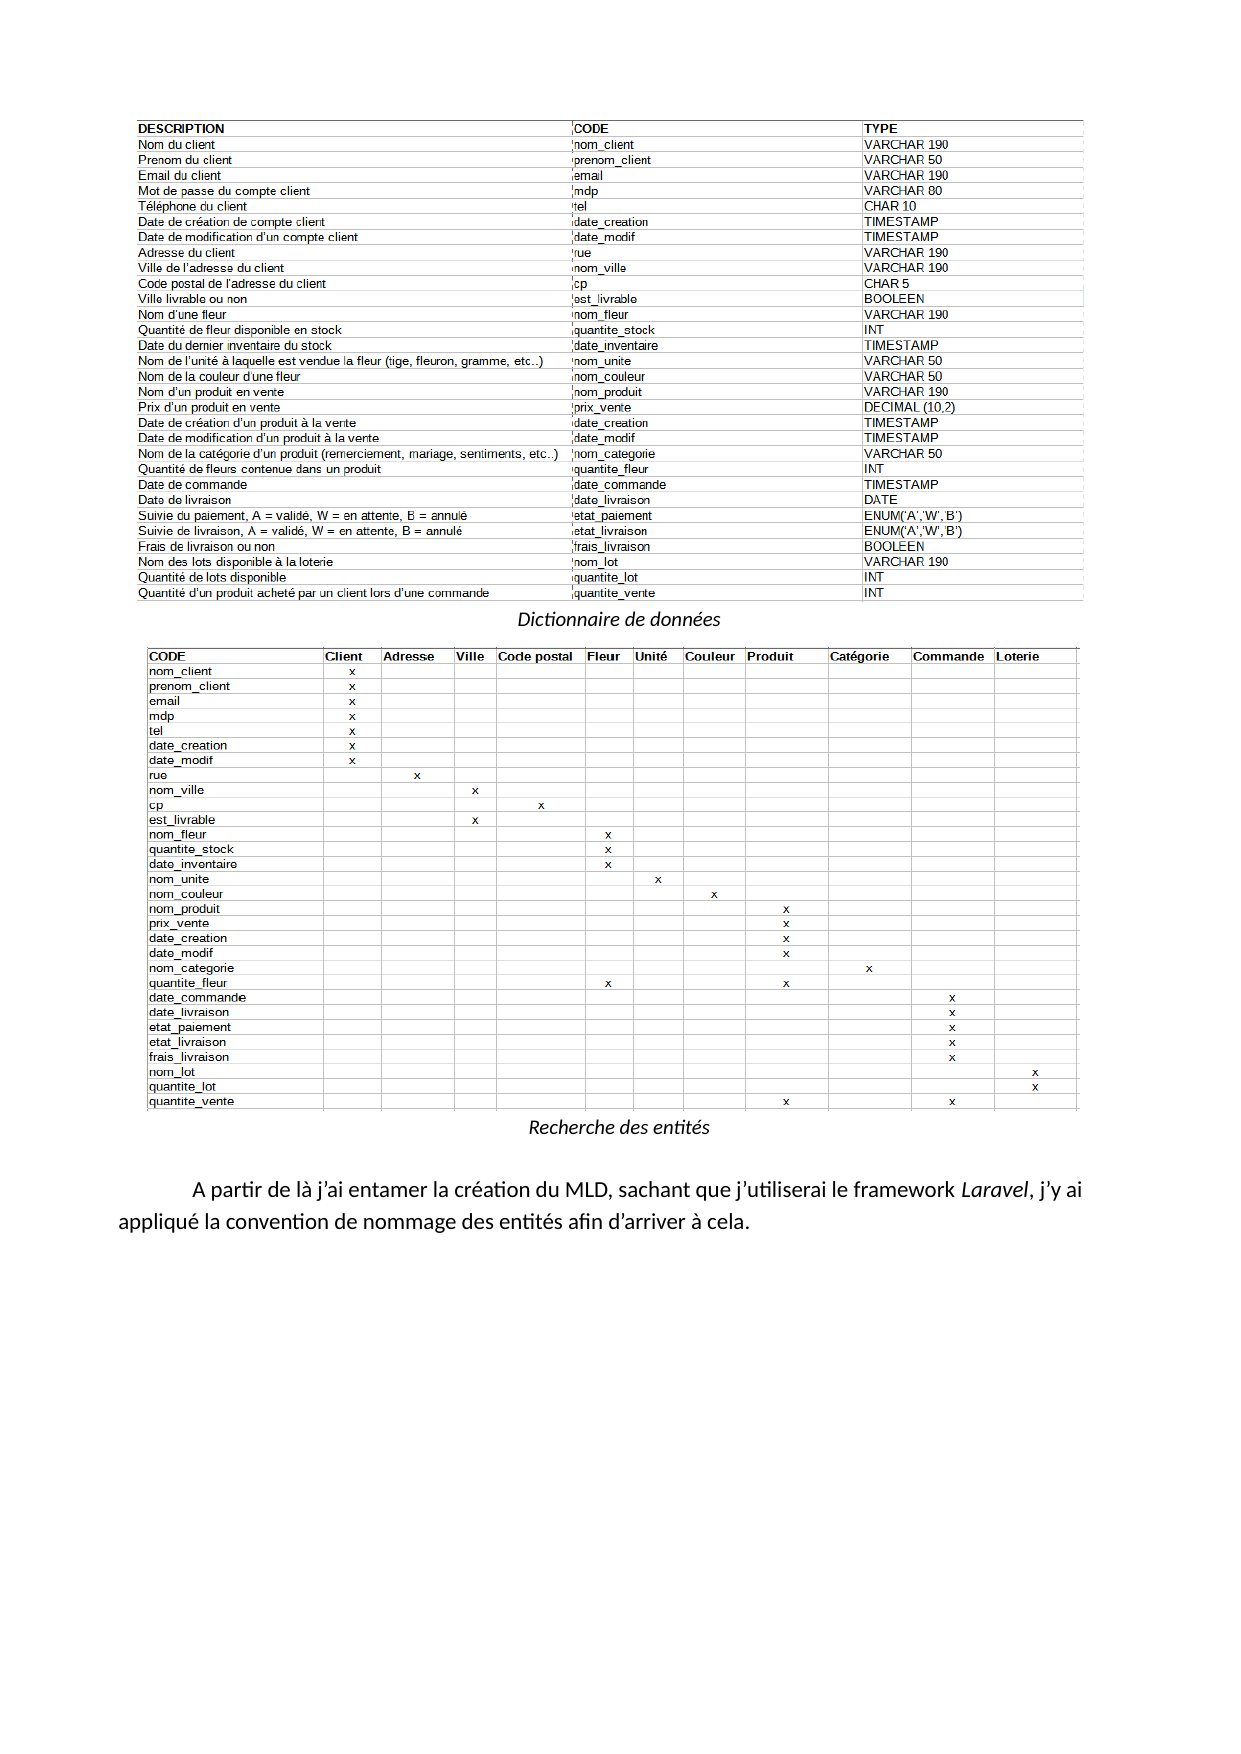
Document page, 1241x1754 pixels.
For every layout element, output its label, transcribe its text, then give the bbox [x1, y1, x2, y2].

text Dictionnaire de données [118, 118, 1122, 631]
text A partir de là j’ai entamer la création du MLD, sachant que j’utiliserai le framework Laravel, j’y ai appliqué la convention de nommage des entités afin d’arriver à cela. [118, 1175, 1122, 1236]
text Recherche des entités [118, 635, 1122, 1139]
picture [147, 647, 1080, 1111]
picture [137, 120, 1084, 602]
